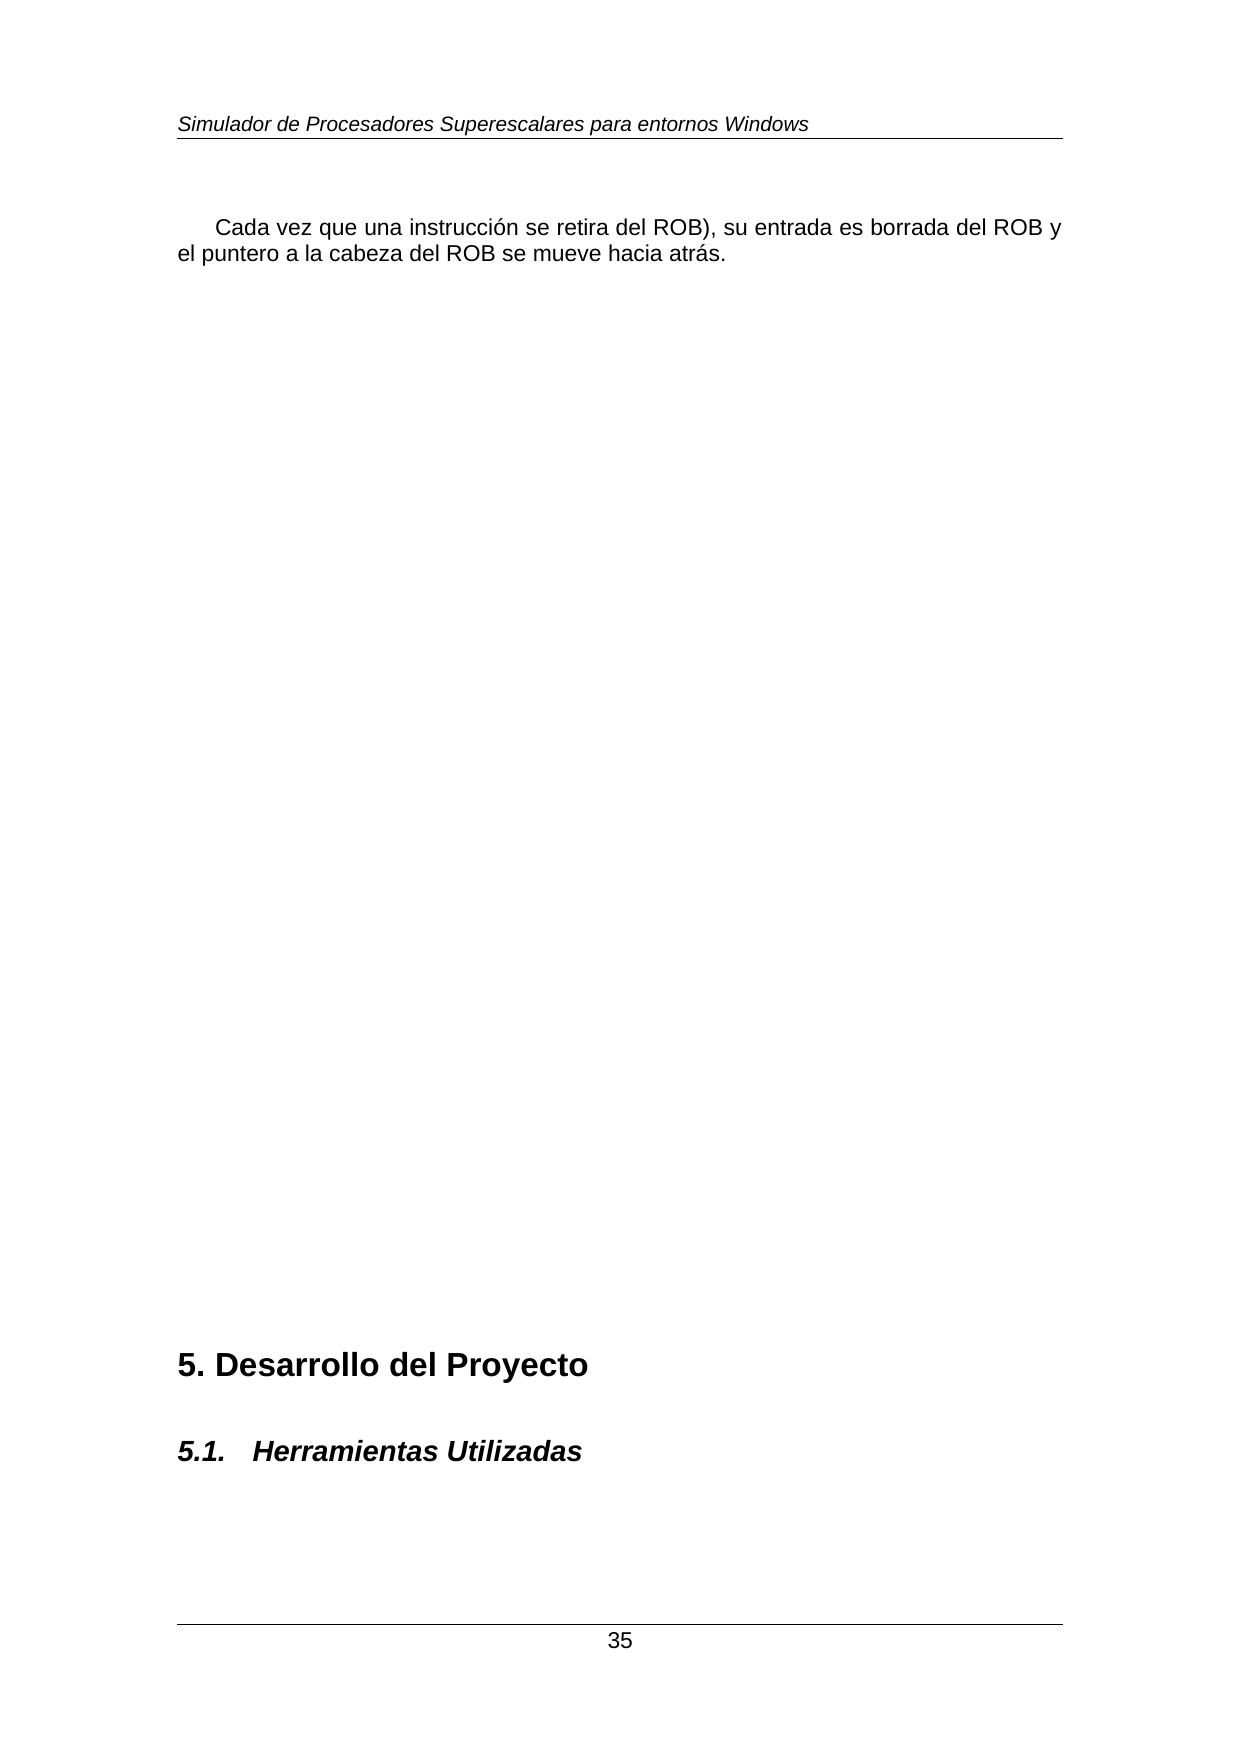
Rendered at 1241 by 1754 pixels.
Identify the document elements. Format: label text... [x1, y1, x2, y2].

subtitle Desarrollo del Proyecto [177, 1345, 1063, 1384]
subtitle Herramientas Utilizadas [177, 1434, 1063, 1468]
text Cada vez que una instrucción se retira del ROB), su entrada es borrada del ROB y el puntero a la cabeza del ROB se mueve hacia atrás. [177, 213, 1063, 266]
